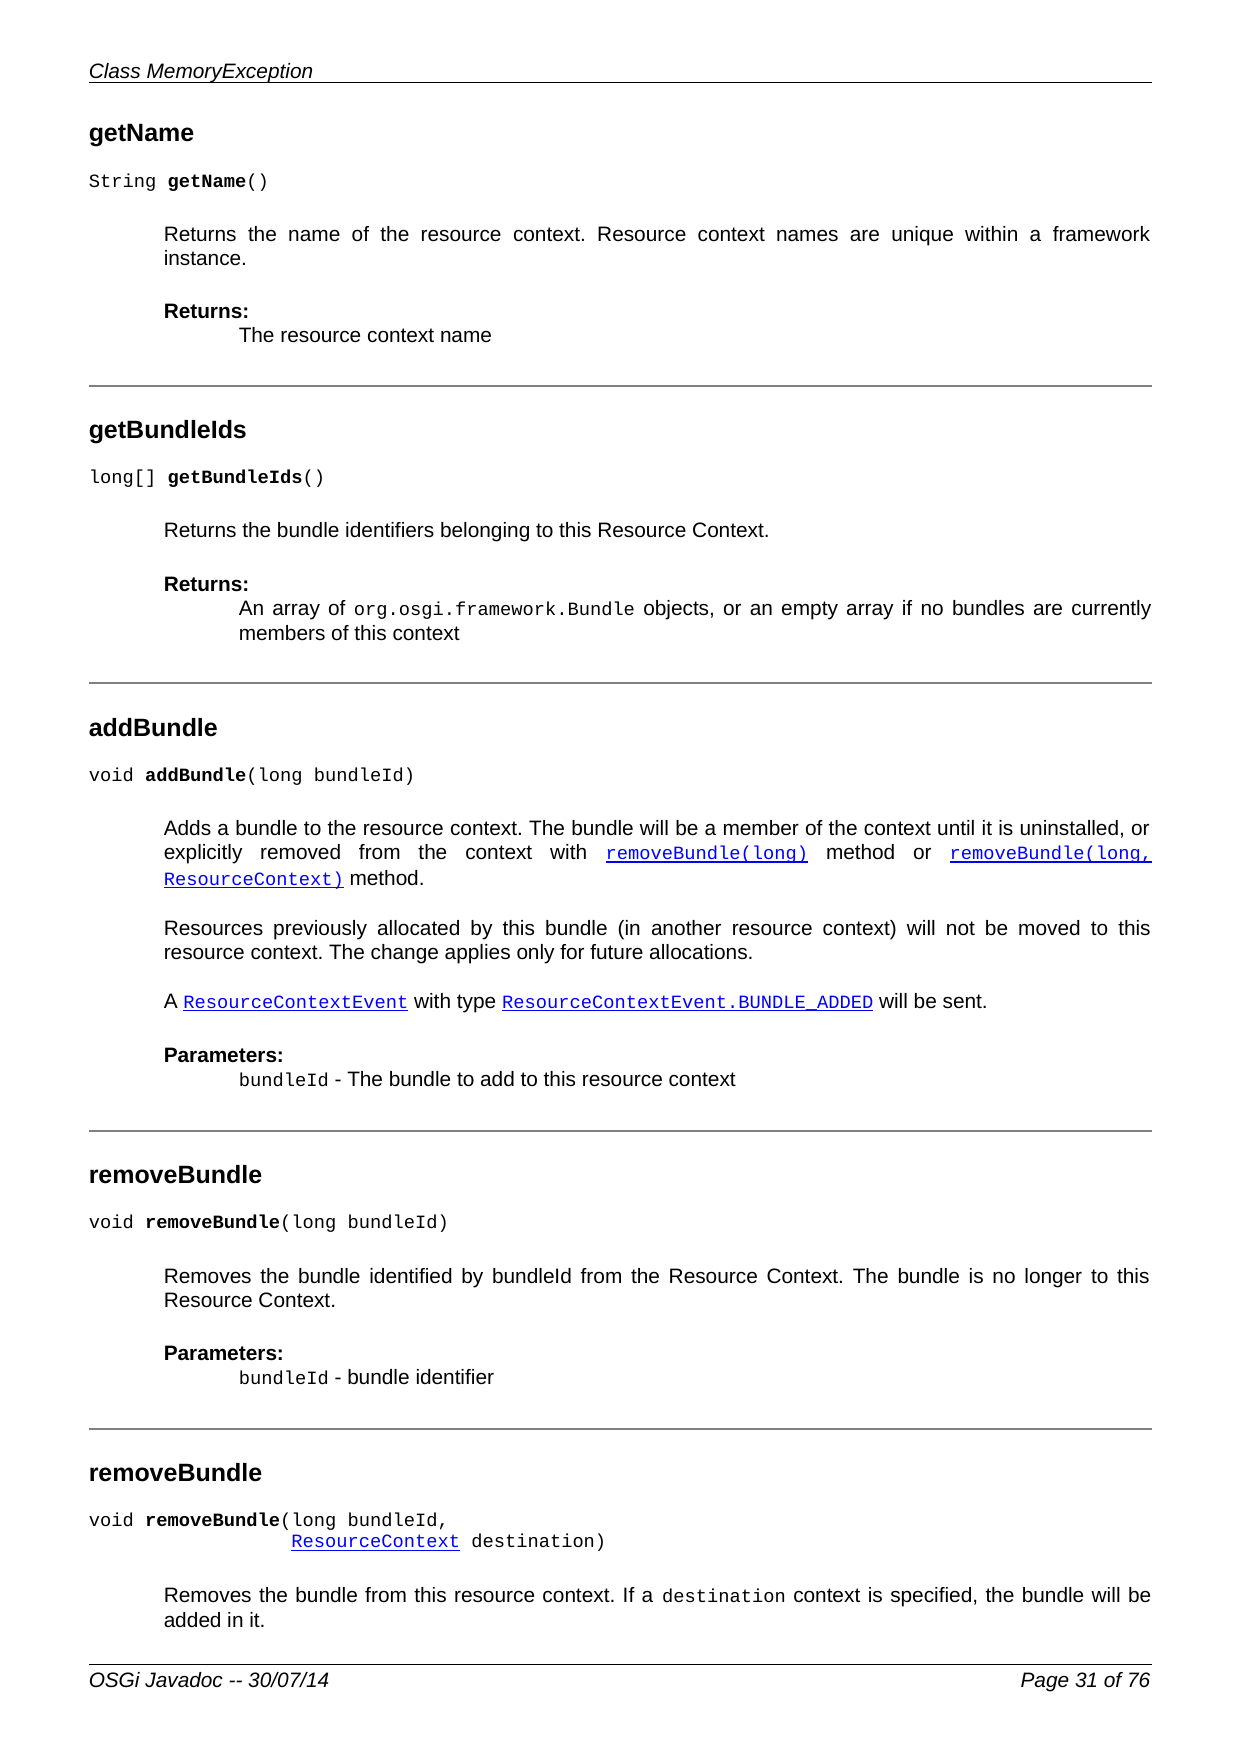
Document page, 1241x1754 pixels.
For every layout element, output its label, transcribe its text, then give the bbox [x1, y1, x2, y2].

text Adds a bundle to the resource context. The bundle will be a member of the context until it is uninstalled, or explicitly removed from the context with removeBundle(long) method or removeBundle(long, ResourceContext) method. [163, 816, 1152, 891]
subtitle removeBundle [88, 1458, 1152, 1487]
text Returns: [163, 571, 1152, 595]
text Returns: [163, 299, 1152, 323]
text void removeBundle(long bundleId) [88, 1213, 1152, 1234]
text An array of org.osgi.framework.Bundle objects, or an empty array if no bundles are currently members of this context [238, 595, 1152, 644]
text Removes the bundle from this resource context. If a destination context is specified, the bundle will be added in it. [163, 1583, 1152, 1632]
text long[] getBundleIds() [88, 468, 1152, 489]
text Returns the name of the resource context. Resource context names are unique within a framework instance. [163, 222, 1152, 270]
text Parameters: [163, 1341, 1152, 1364]
text void removeBundle(long bundleId, ResourceContext destination) [88, 1511, 1152, 1553]
text Returns the bundle identifiers belonging to this Resource Context. [163, 518, 1152, 542]
text A ResourceContextEvent with type ResourceContextEvent.BUNDLE_ADDED will be sent. [163, 988, 1152, 1014]
subtitle addBundle [88, 713, 1152, 742]
text The resource context name [238, 323, 1152, 347]
text Removes the bundle identified by bundleId from the Resource Context. The bundle is no longer to this Resource Context. [163, 1263, 1152, 1311]
subtitle getName [88, 118, 1152, 147]
subtitle getBundleIds [88, 415, 1152, 444]
text bundleId - bundle identifier [238, 1364, 1152, 1390]
text void addBundle(long bundleId) [88, 766, 1152, 787]
text String getName() [88, 171, 1152, 193]
subtitle removeBundle [88, 1160, 1152, 1189]
text Parameters: [163, 1043, 1152, 1067]
text bundleId - The bundle to add to this resource context [238, 1067, 1152, 1092]
text Resources previously allocated by this bundle (in another resource context) will not be moved to this resource context. The change applies only for future allocations. [163, 916, 1152, 963]
